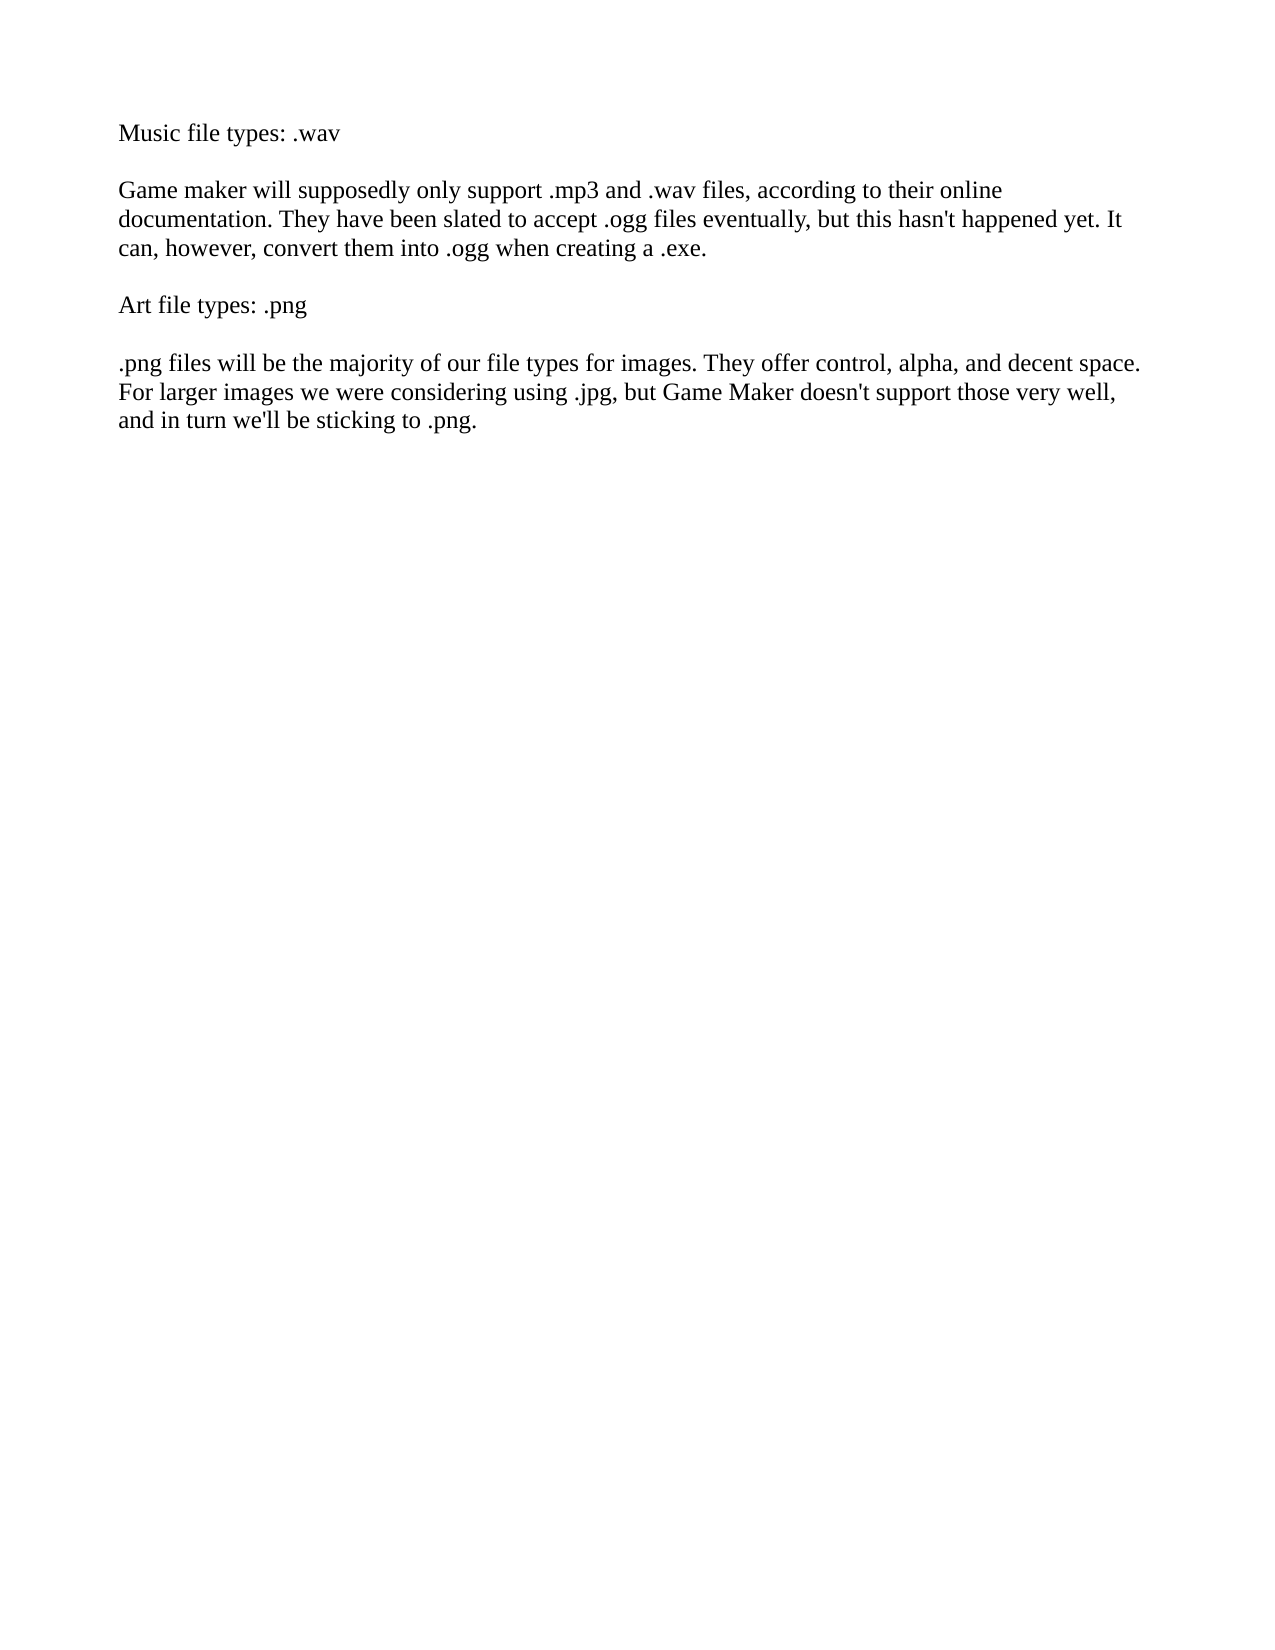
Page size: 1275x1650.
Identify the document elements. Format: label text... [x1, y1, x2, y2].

text .png files will be the majority of our file types for images. They offer control, alpha, and decent space. For larger images we were considering using .jpg, but Game Maker doesn't support those very well, and in turn we'll be sticking to .png. [118, 348, 1157, 434]
text Art file types: .png [118, 291, 1157, 319]
text Music file types: .wav [118, 118, 1157, 147]
text Game maker will supposedly only support .mp3 and .wav files, according to their online documentation. They have been slated to accept .ogg files eventually, but this hasn't happened yet. It can, however, convert them into .ogg when creating a .exe. [118, 176, 1157, 262]
